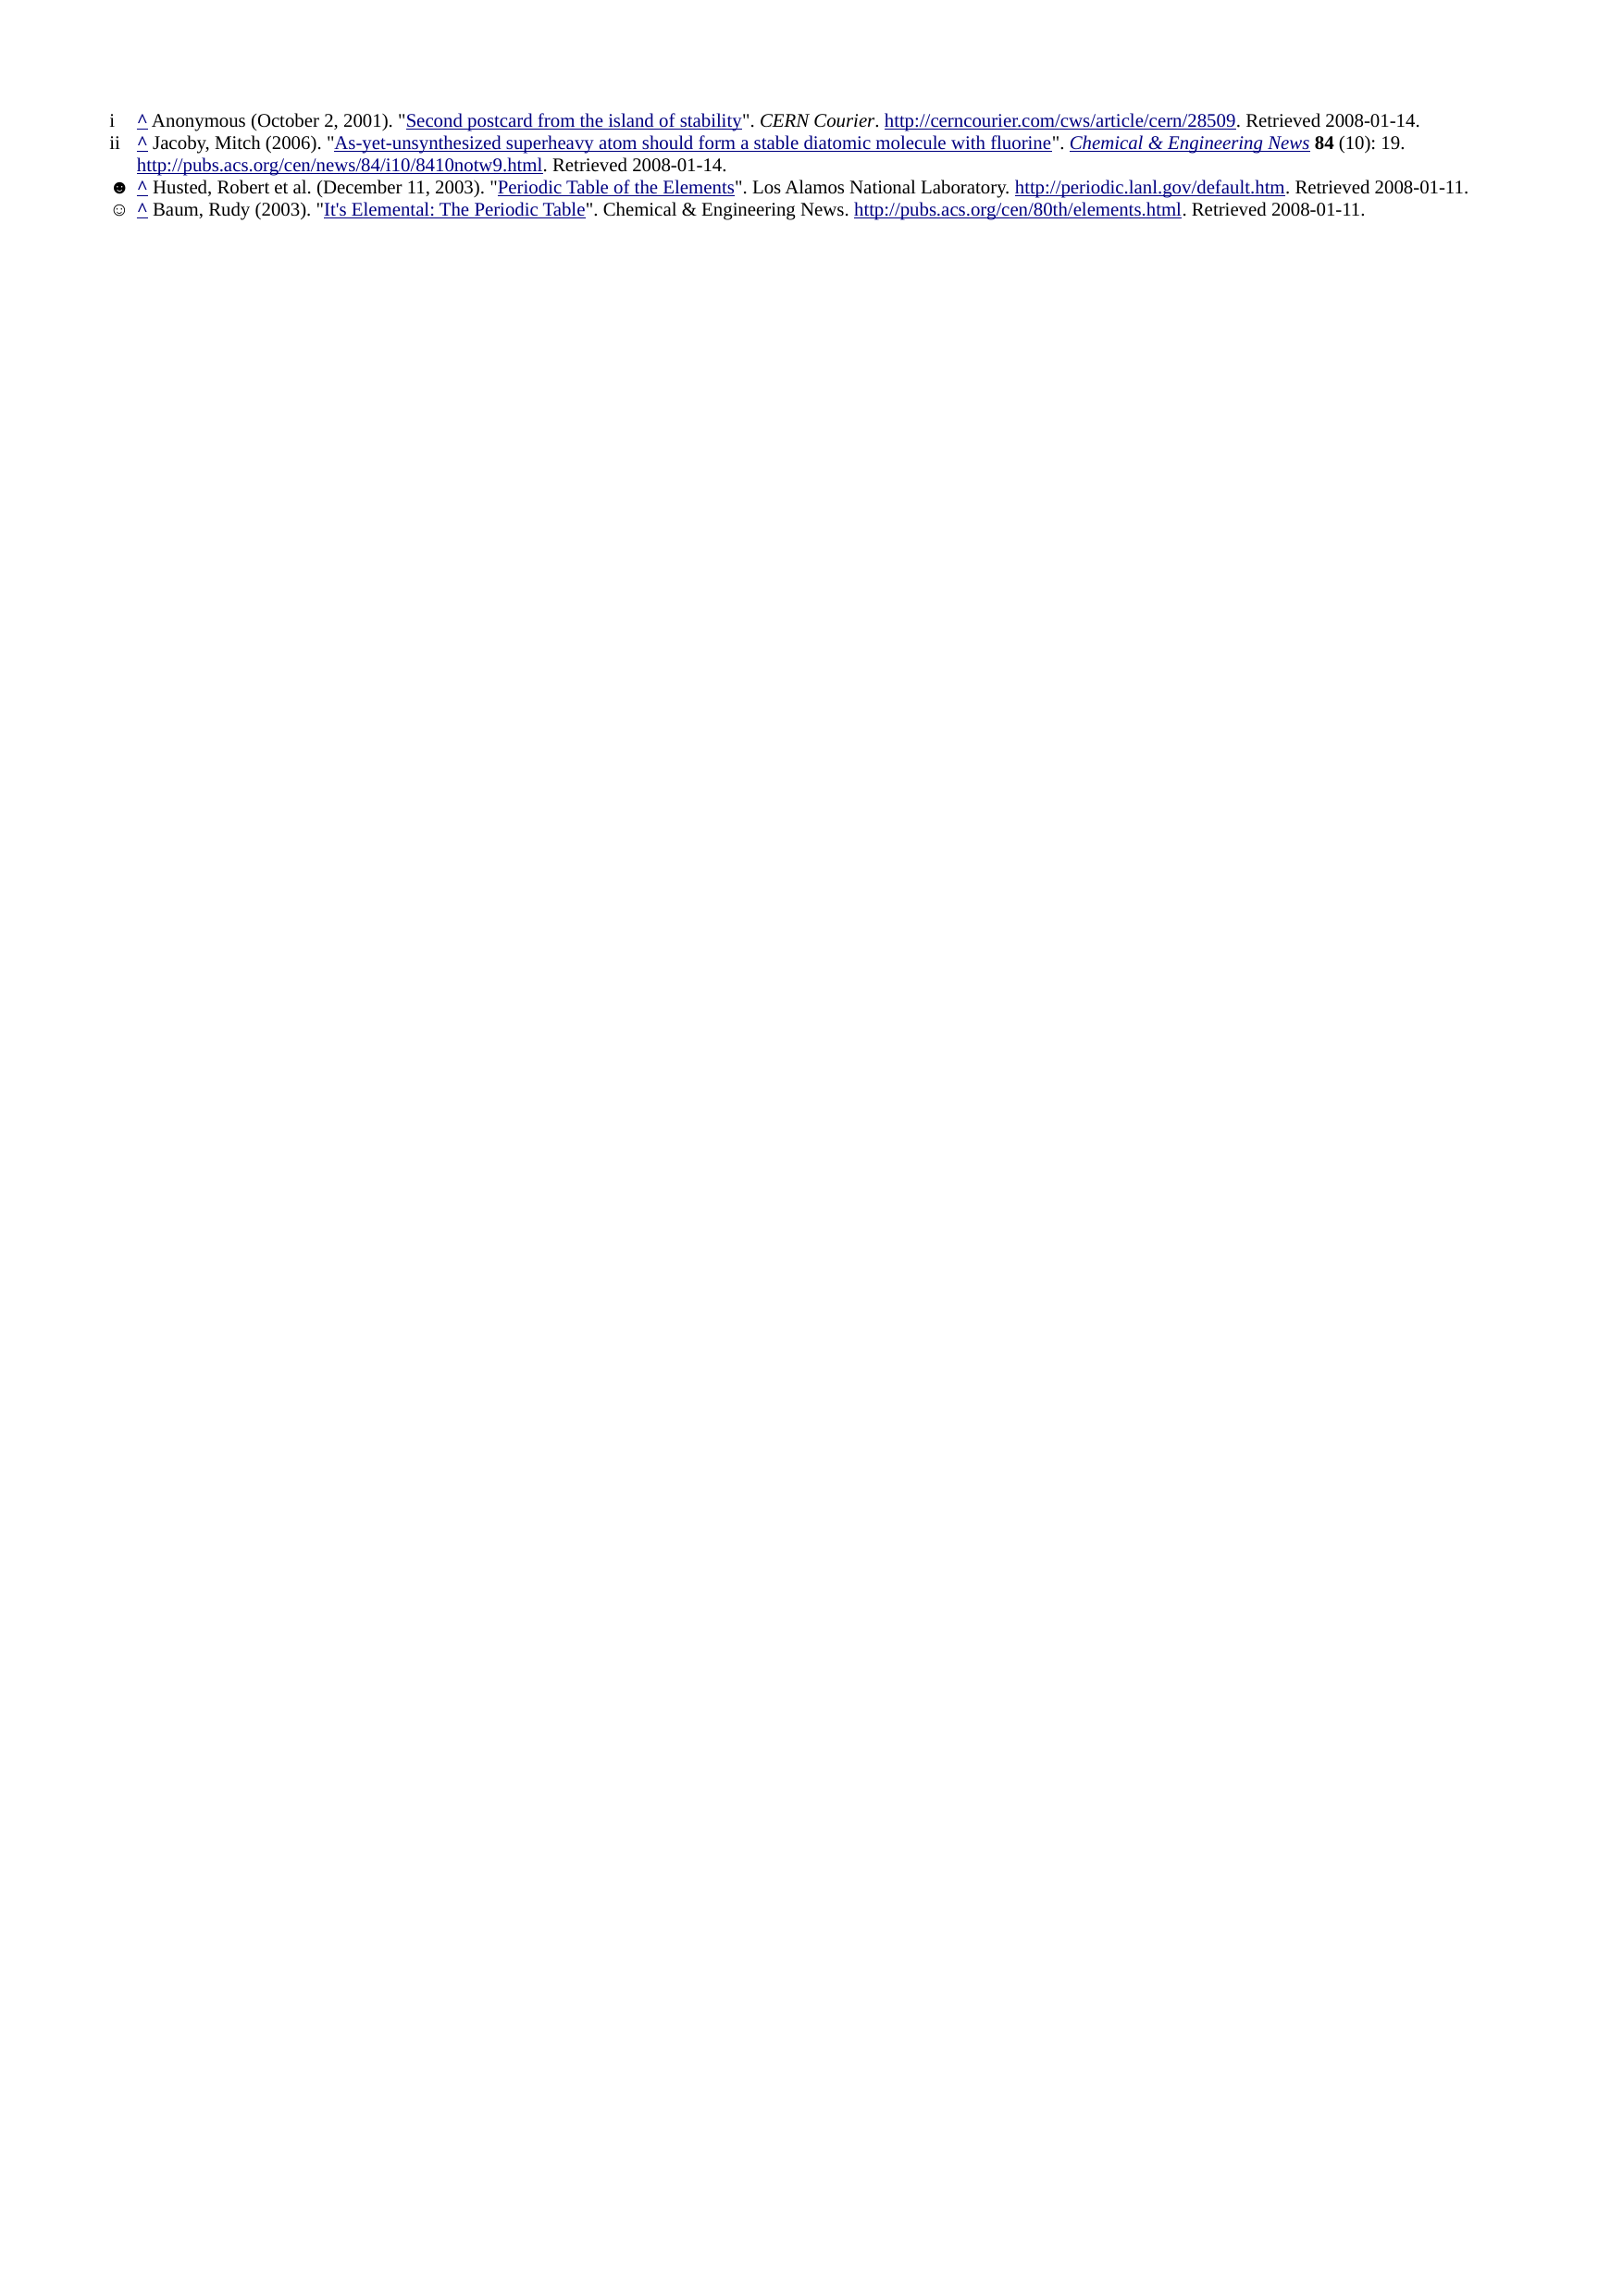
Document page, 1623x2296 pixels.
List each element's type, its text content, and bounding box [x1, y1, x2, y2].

text ^ Anonymous (October 2, 2001). "Second postcard from the island of stability". CERN Courier. http://cerncourier.com/cws/article/cern/28509. Retrieved 2008-01-14. [109, 109, 1514, 131]
text ^ Baum, Rudy (2003). "It's Elemental: The Periodic Table". Chemical & Engineering News. http://pubs.acs.org/cen/80th/elements.html. Retrieved 2008-01-11. [109, 198, 1514, 220]
text ^ Husted, Robert et al. (December 11, 2003). "Periodic Table of the Elements". Los Alamos National Laboratory. http://periodic.lanl.gov/default.htm. Retrieved 2008-01-11. [109, 176, 1514, 198]
text ^ Jacoby, Mitch (2006). "As-yet-unsynthesized superheavy atom should form a stable diatomic molecule with fluorine". Chemical & Engineering News 84 (10): 19. http://pubs.acs.org/cen/news/84/i10/8410notw9.html. Retrieved 2008-01-14. [109, 131, 1514, 176]
